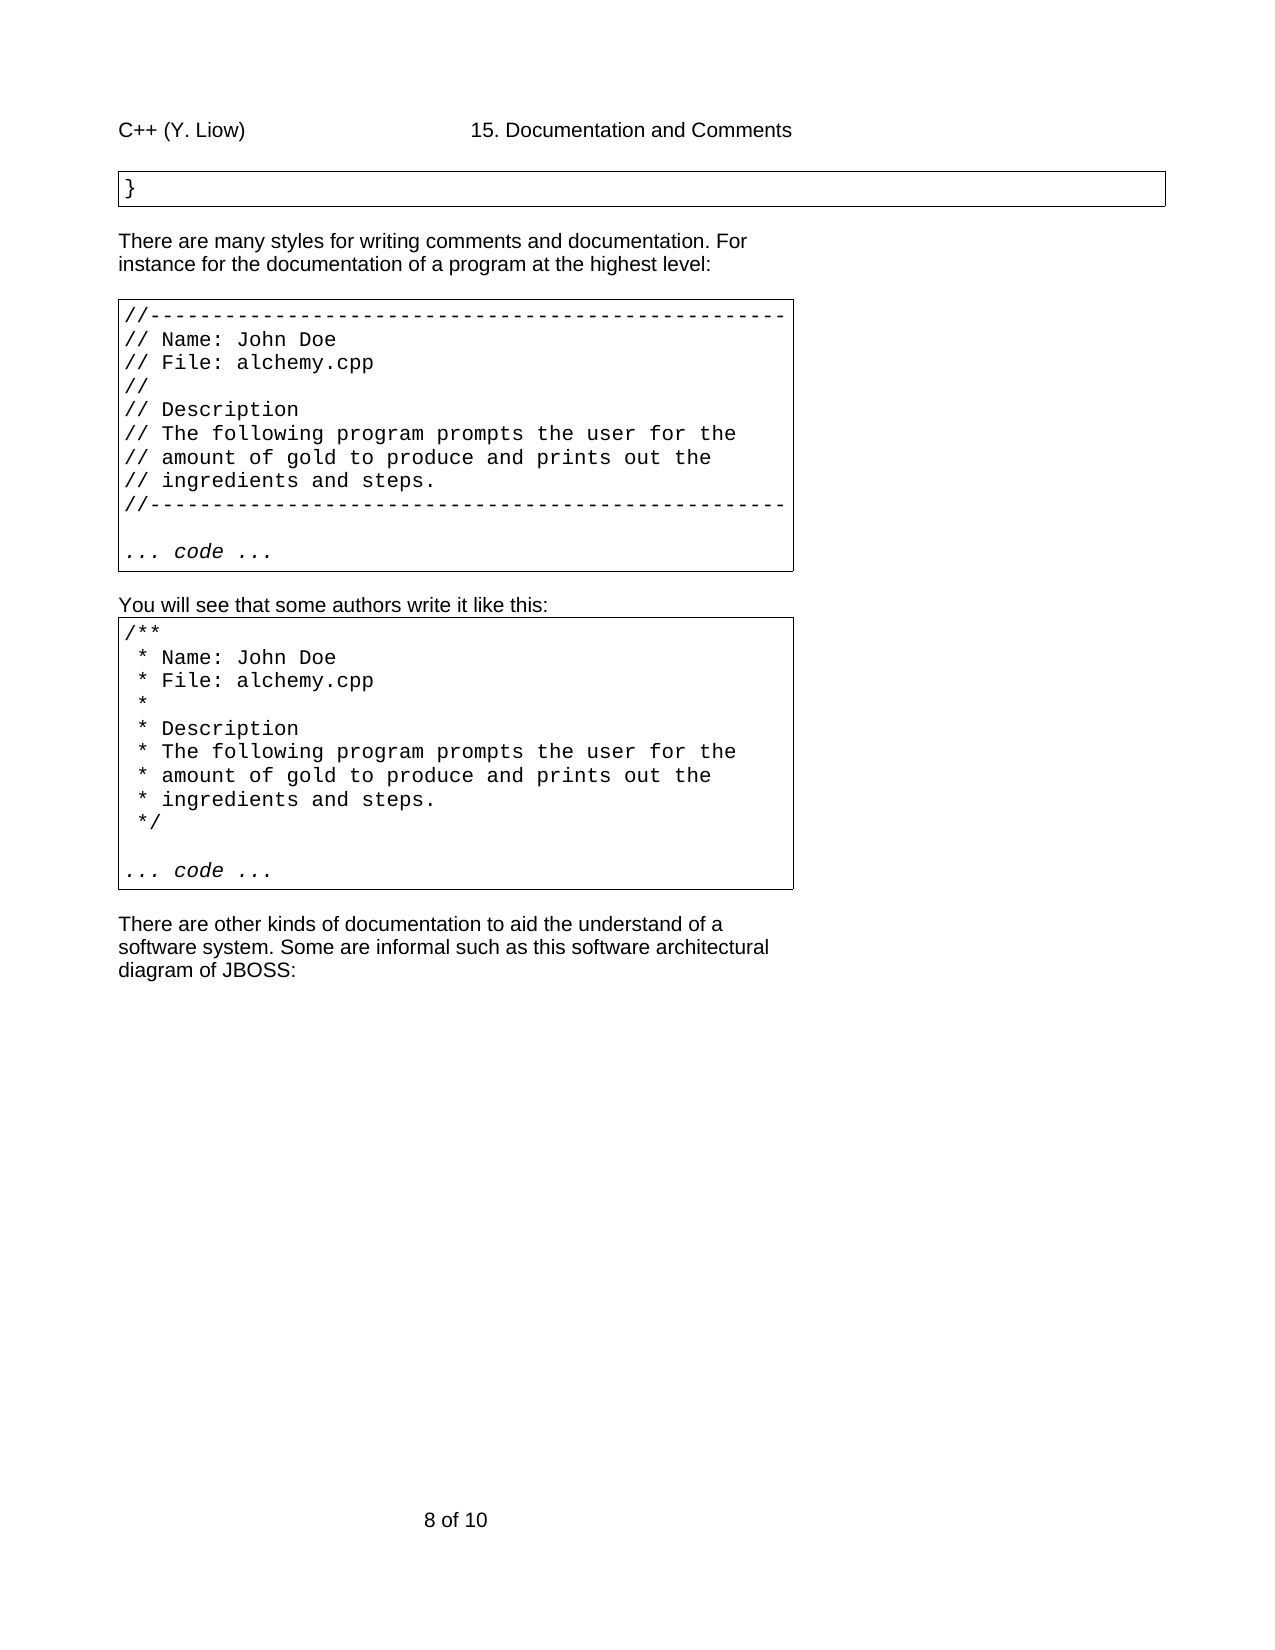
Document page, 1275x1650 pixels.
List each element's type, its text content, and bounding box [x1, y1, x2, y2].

table_header /** * Name: John Doe * File: alchemy.cpp * * Description * The following program prompts the user for the * amount of gold to produce and prints out the * ingredients and steps. */ ... code ... [119, 618, 793, 889]
text There are other kinds of documentation to aid the understand of a software system. Some are informal such as this software architectural diagram of JBOSS: [118, 912, 793, 982]
text There are many styles for writing comments and documentation. For instance for the documentation of a program at the highest level: [118, 229, 793, 276]
table_header //--------------------------------------------------- // Name: John Doe // File: alchemy.cpp // // Description // The following program prompts the user for the // amount of gold to produce and prints out the // ingredients and steps. //--------------------------------------------------- ... code ... [119, 300, 793, 571]
table_header } [119, 172, 1165, 206]
text You will see that some authors write it like this: [118, 594, 793, 617]
